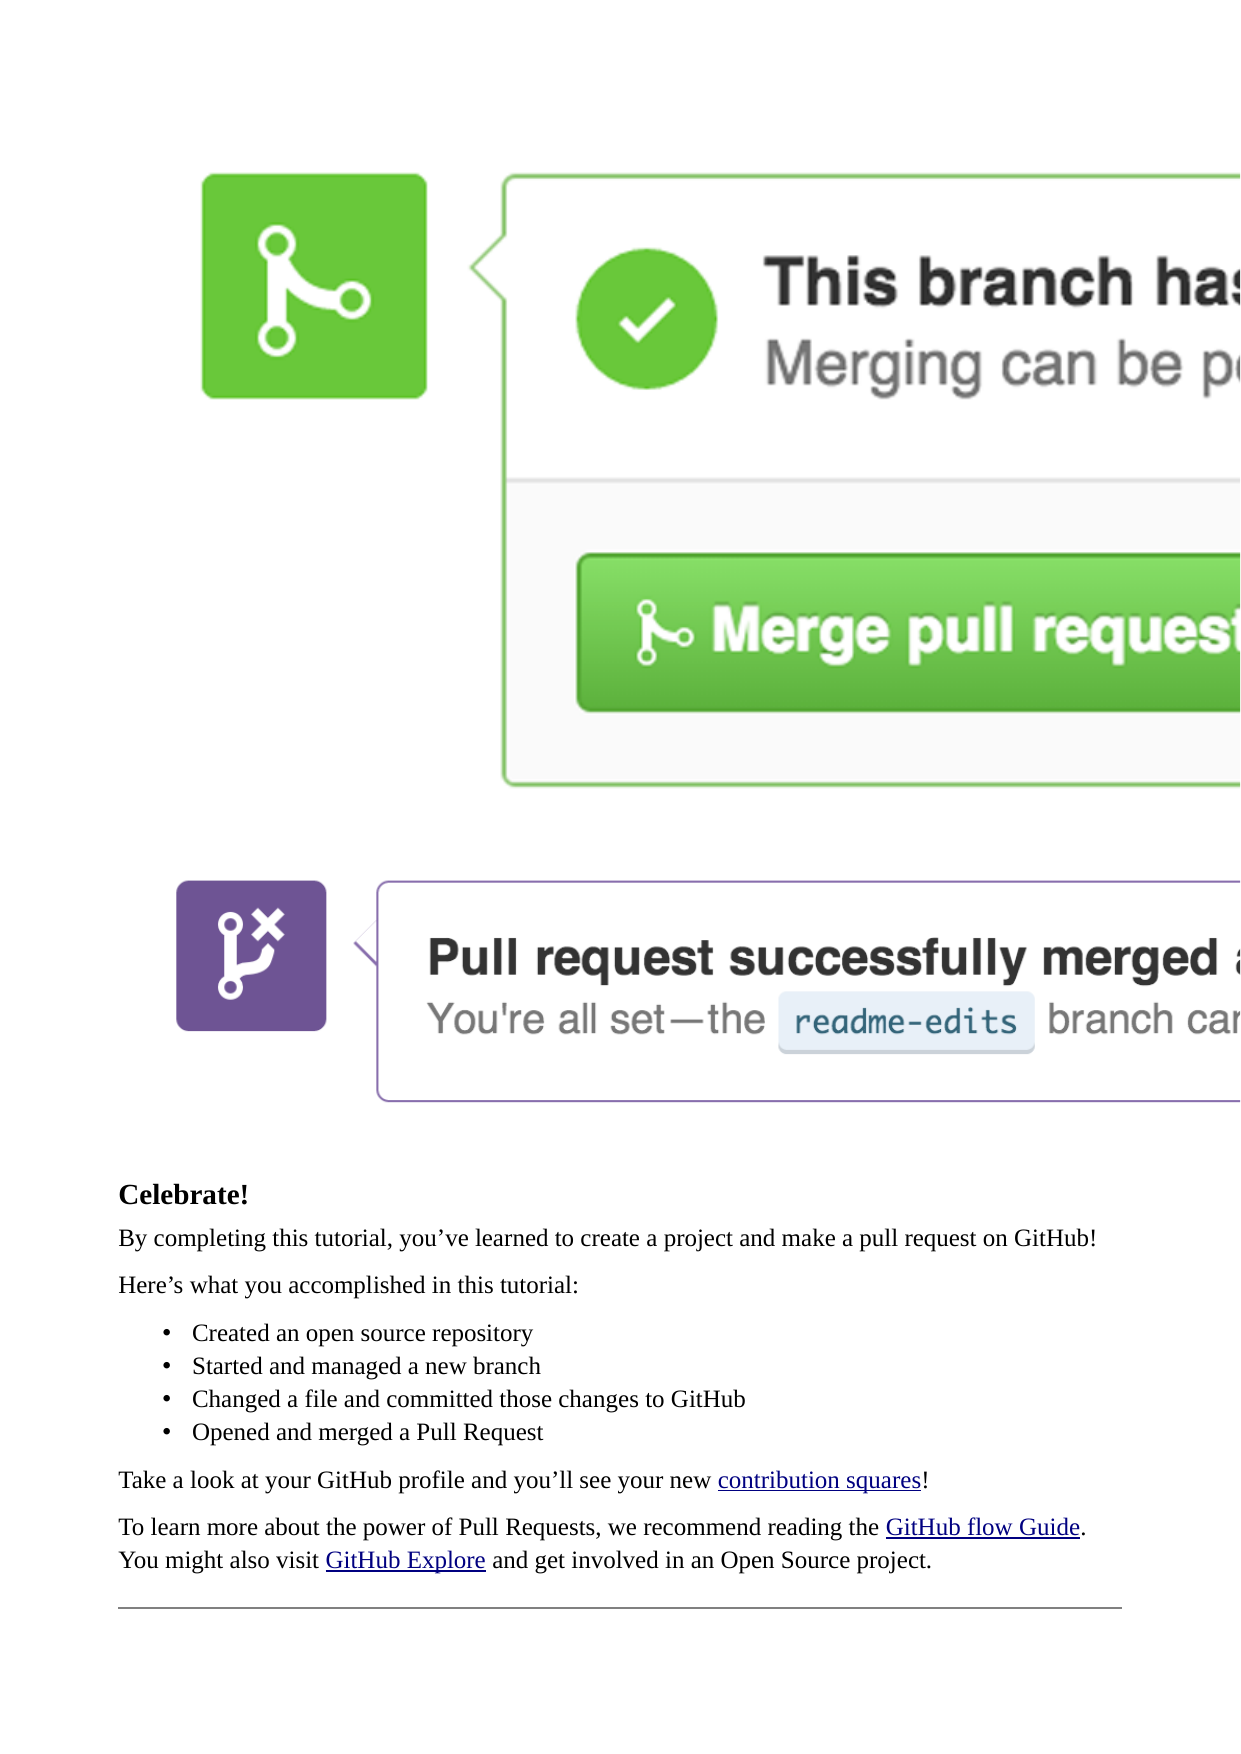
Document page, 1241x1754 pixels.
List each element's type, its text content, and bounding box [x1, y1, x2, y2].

list Started and managed a new branch [162, 1351, 1122, 1380]
subtitle Celebrate! [118, 1177, 1122, 1210]
text To learn more about the power of Pull Requests, we recommend reading the GitHub flow Guide. You might also visit GitHub Explore and get involved in an Open Source project. [118, 1512, 1122, 1574]
text By completing this tutorial, you’ve learned to create a project and make a pull request on GitHub! [118, 1223, 1122, 1252]
text Here’s what you accomplished in this tutorial: [118, 1271, 1122, 1299]
text Take a look at your GitHub profile and you’ll see your new contribution squares! [118, 1465, 1122, 1493]
picture [118, 118, 1241, 834]
list Changed a file and committed those changes to GitHub [162, 1384, 1122, 1413]
picture [118, 843, 1241, 1144]
list Opened and merged a Pull Request [162, 1417, 1122, 1446]
list Created an open source repository [162, 1318, 1122, 1347]
